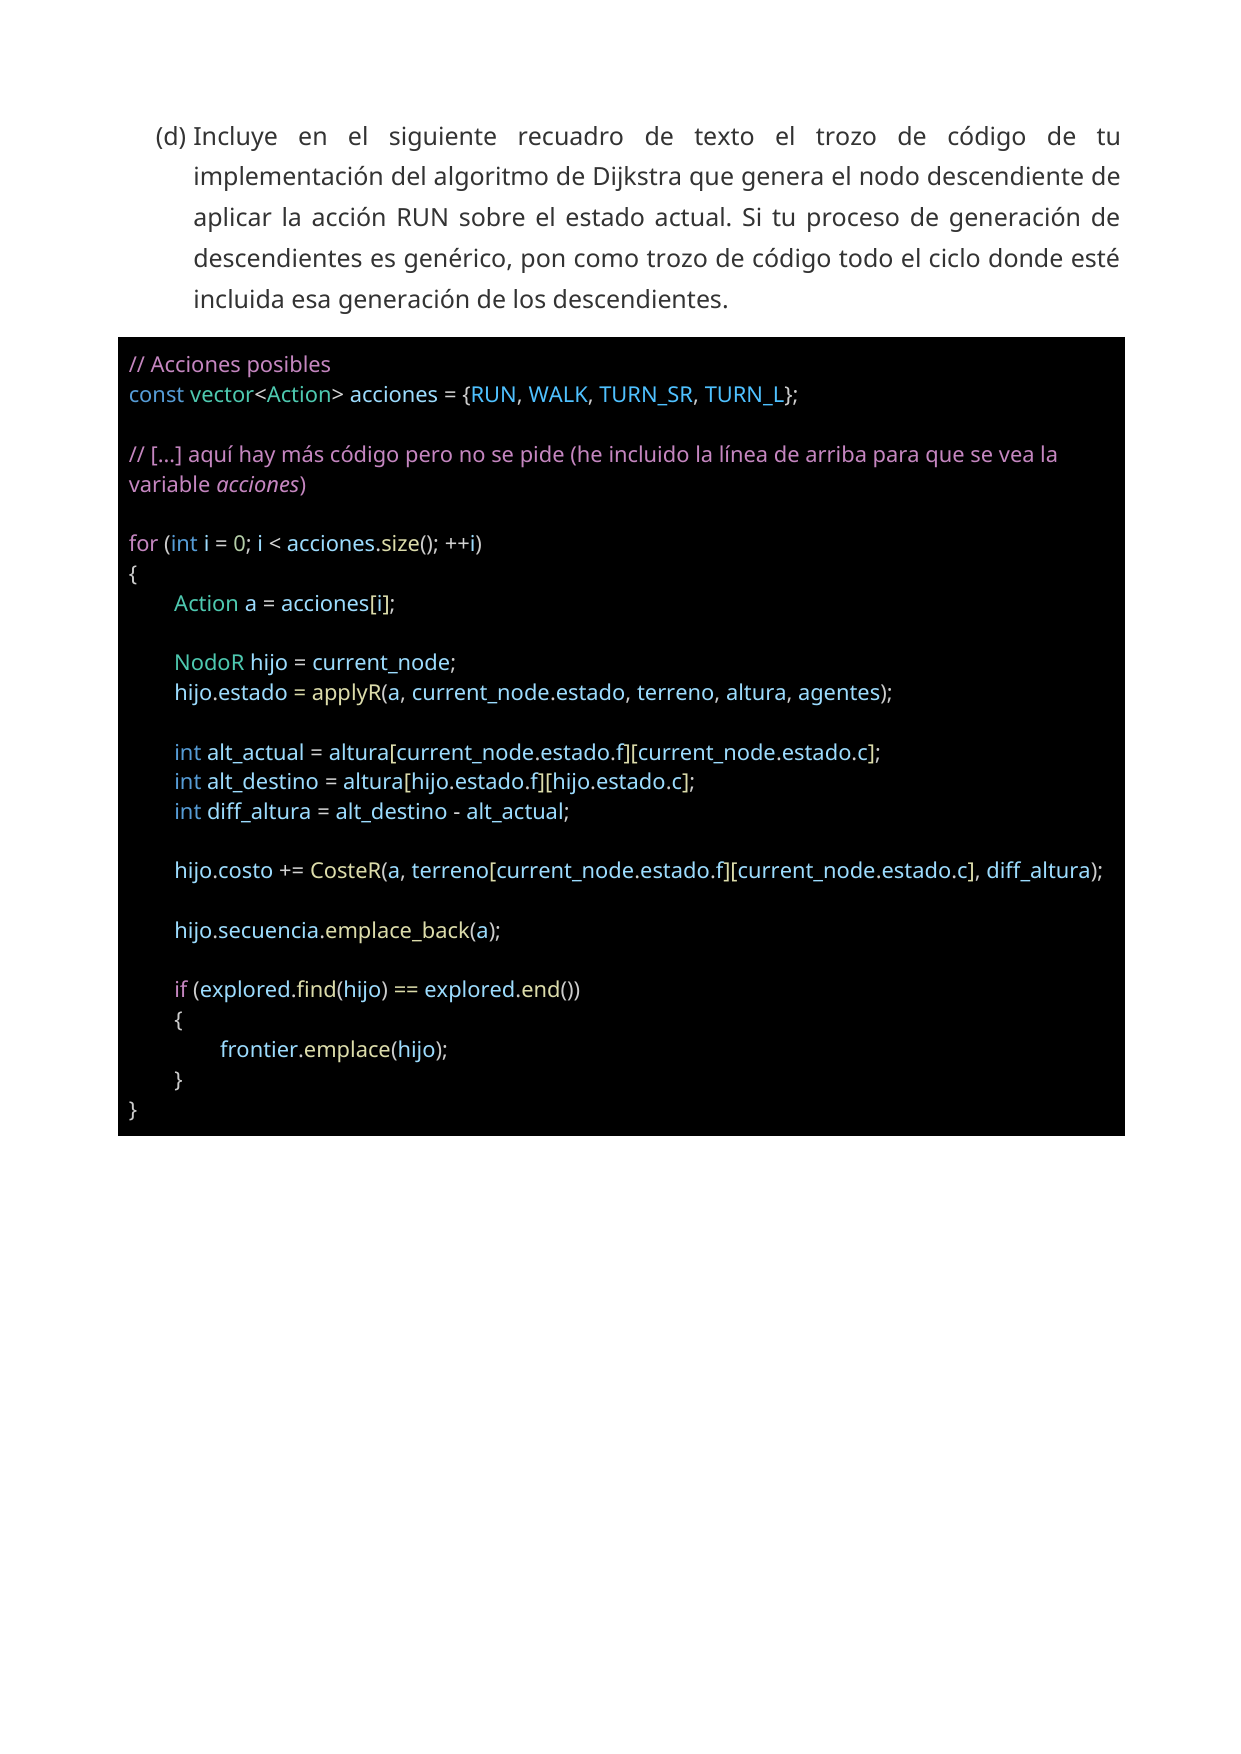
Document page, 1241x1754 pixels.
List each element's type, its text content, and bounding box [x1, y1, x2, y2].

table_header // Acciones posibles const vector<Action> acciones = {RUN, WALK, TURN_SR, TURN_L}; // […] aquí hay más código pero no se pide (he incluido la línea de arriba para que se vea la variable acciones) for (int i = 0; i < acciones.size(); ++i) { Action a = acciones[i]; NodoR hijo = current_node; hijo.estado = applyR(a, current_node.estado, terreno, altura, agentes); int alt_actual = altura[current_node.estado.f][current_node.estado.c]; int alt_destino = altura[hijo.estado.f][hijo.estado.c]; int diff_altura = alt_destino - alt_actual; hijo.costo += CosteR(a, terreno[current_node.estado.f][current_node.estado.c], diff_altura); hijo.secuencia.emplace_back(a); if (explored.find(hijo) == explored.end()) { frontier.emplace(hijo); } } [120, 339, 1123, 1134]
list Incluye en el siguiente recuadro de texto el trozo de código de tu implementación del algoritmo de Dijkstra que genera el nodo descendiente de aplicar la acción RUN sobre el estado actual. Si tu proceso de generación de descendientes es genérico, pon como trozo de código todo el ciclo donde esté incluida esa generación de los descendientes. [156, 118, 1122, 316]
